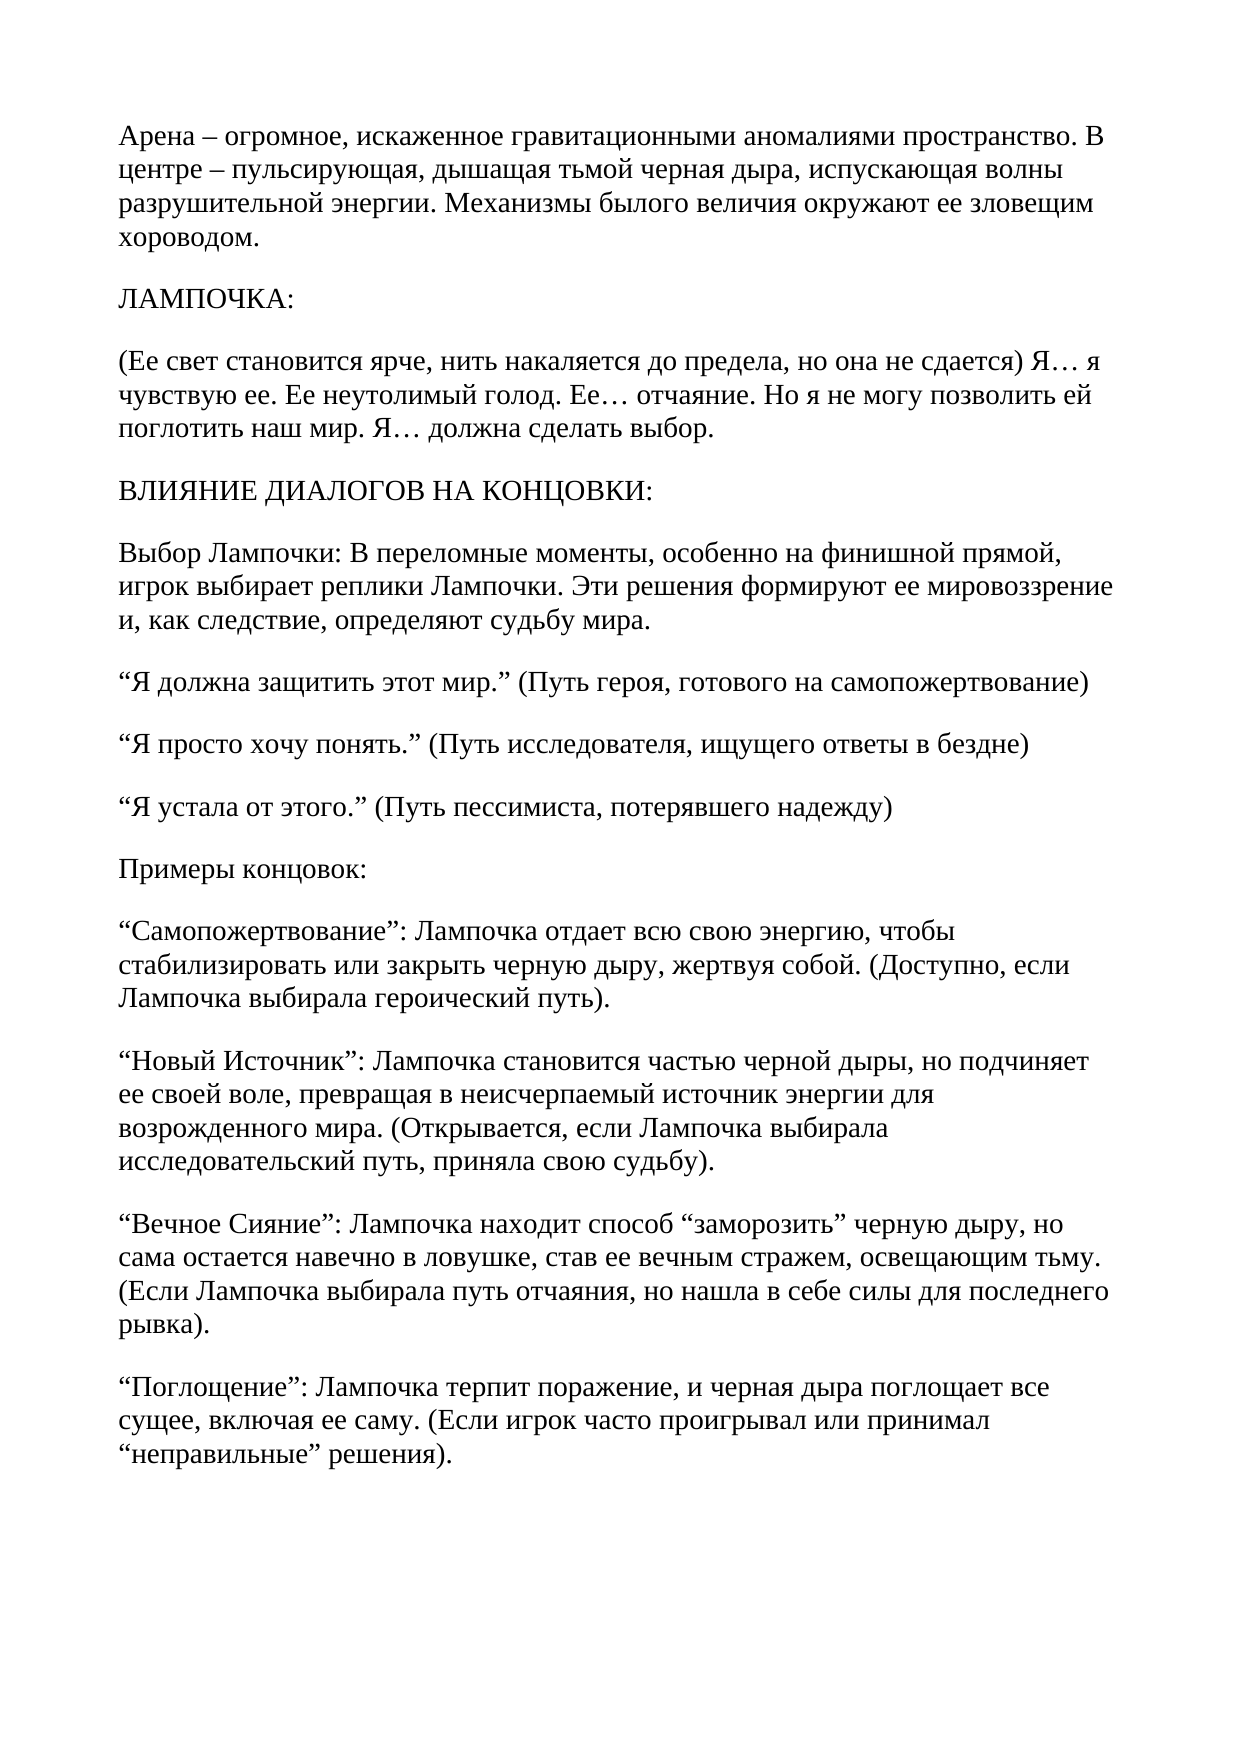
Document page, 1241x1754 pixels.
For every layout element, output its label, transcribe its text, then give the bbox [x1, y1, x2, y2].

text (Ее свет становится ярче, нить накаляется до предела, но она не сдается) Я… я чувствую ее. Ее неутолимый голод. Ее… отчаяние. Но я не могу позволить ей поглотить наш мир. Я… должна сделать выбор. [118, 343, 1122, 444]
text “Я устала от этого.” (Путь пессимиста, потерявшего надежду) [118, 789, 1122, 822]
text “Поглощение”: Лампочка терпит поражение, и черная дыра поглощает все сущее, включая ее саму. (Если игрок часто проигрывал или принимал “неправильные” решения). [118, 1369, 1122, 1469]
text Арена – огромное, искаженное гравитационными аномалиями пространство. В центре – пульсирующая, дышащая тьмой черная дыра, испускающая волны разрушительной энергии. Механизмы былого величия окружают ее зловещим хороводом. [118, 118, 1122, 252]
text “Новый Источник”: Лампочка становится частью черной дыры, но подчиняет ее своей воле, превращая в неисчерпаемый источник энергии для возрожденного мира. (Открывается, если Лампочка выбирала исследовательский путь, приняла свою судьбу). [118, 1043, 1122, 1177]
text “Самопожертвование”: Лампочка отдает всю свою энергию, чтобы стабилизировать или закрыть черную дыру, жертвуя собой. (Доступно, если Лампочка выбирала героический путь). [118, 913, 1122, 1014]
text ЛАМПОЧКА: [118, 281, 1122, 314]
text Примеры концовок: [118, 851, 1122, 885]
text “Я просто хочу понять.” (Путь исследователя, ищущего ответы в бездне) [118, 727, 1122, 760]
text ВЛИЯНИЕ ДИАЛОГОВ НА КОНЦОВКИ: [118, 473, 1122, 506]
text “Я должна защитить этот мир.” (Путь героя, готового на самопожертвование) [118, 664, 1122, 698]
text Выбор Лампочки: В переломные моменты, особенно на финишной прямой, игрок выбирает реплики Лампочки. Эти решения формируют ее мировоззрение и, как следствие, определяют судьбу мира. [118, 535, 1122, 636]
text “Вечное Сияние”: Лампочка находит способ “заморозить” черную дыру, но сама остается навечно в ловушке, став ее вечным стражем, освещающим тьму. (Если Лампочка выбирала путь отчаяния, но нашла в себе силы для последнего рывка). [118, 1206, 1122, 1340]
